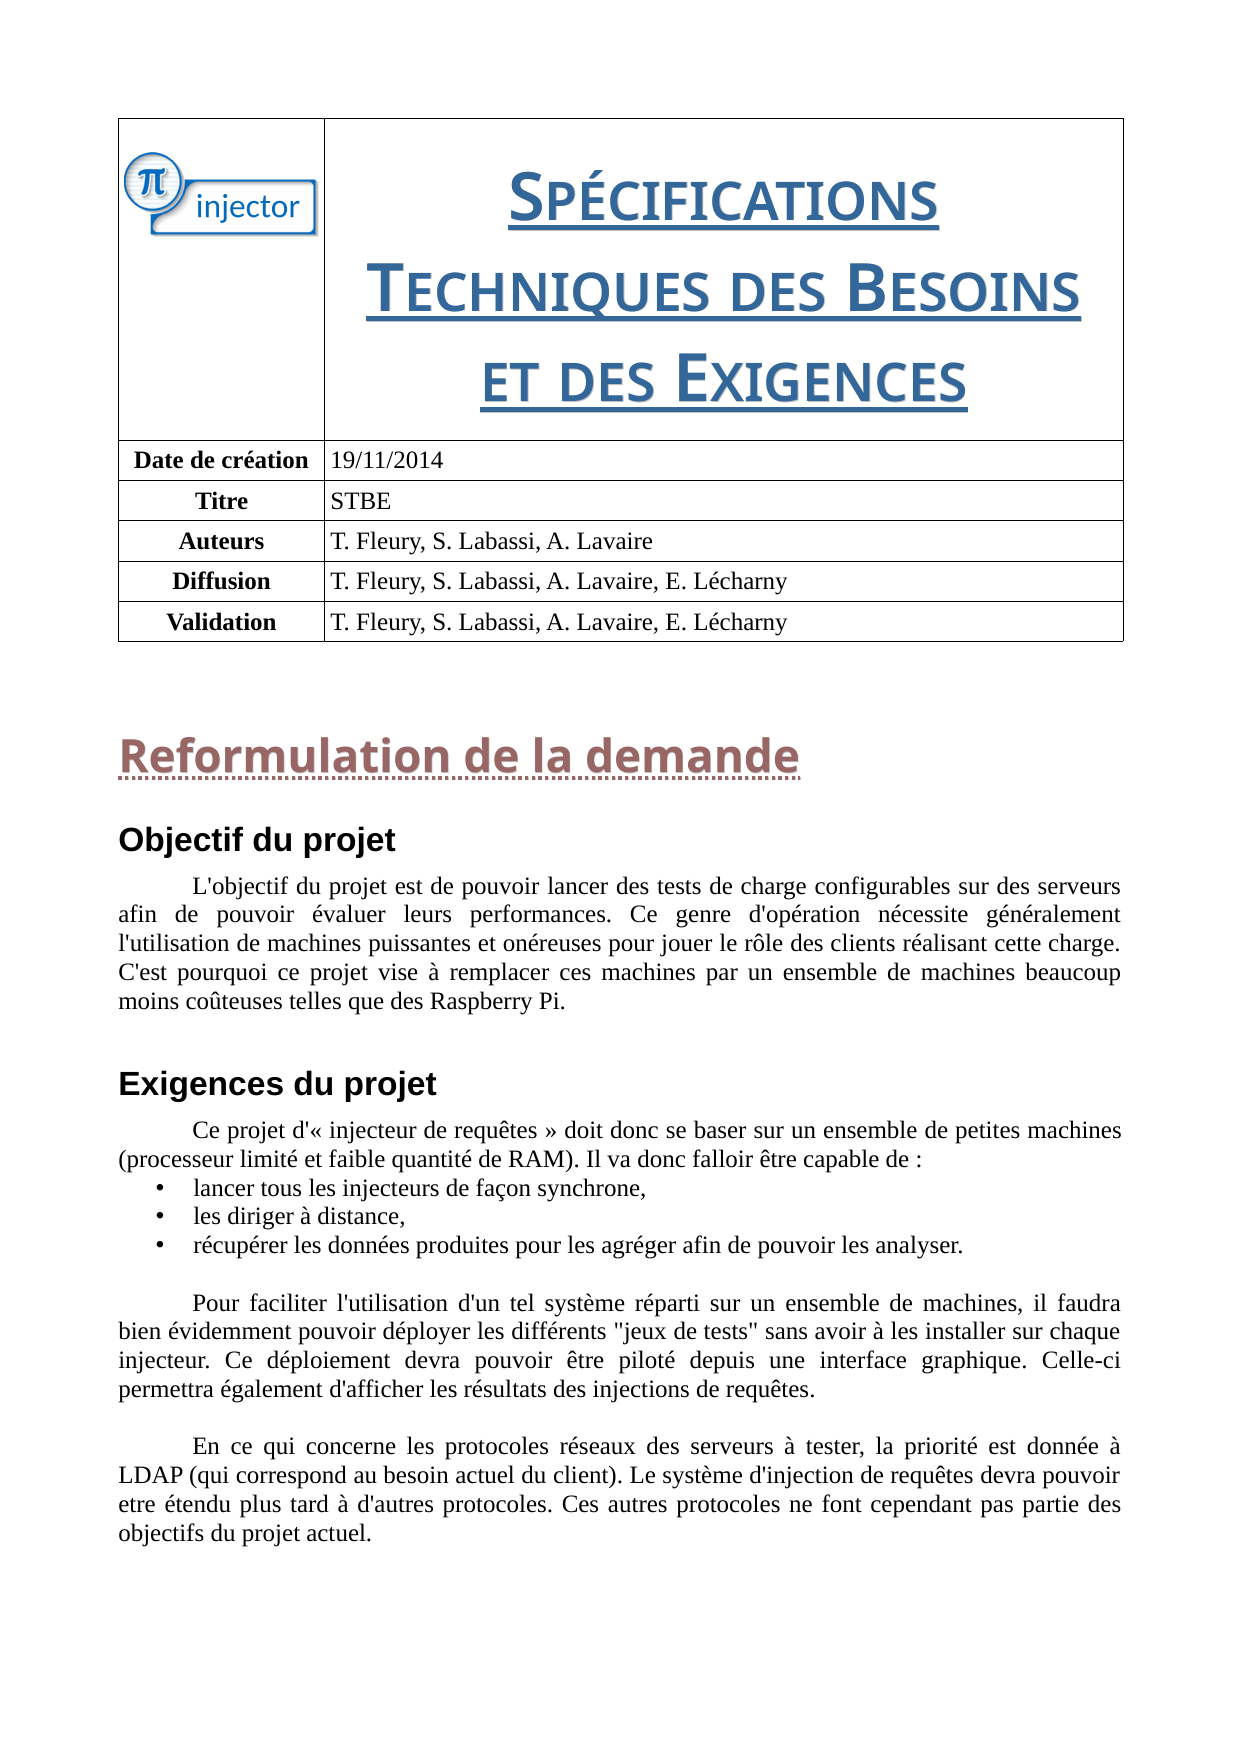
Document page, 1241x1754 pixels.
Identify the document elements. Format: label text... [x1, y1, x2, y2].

subtitle Objectif du projet [118, 819, 1122, 858]
table_cell Date de création [119, 441, 324, 480]
table_cell STBE [325, 481, 1123, 520]
table_cell T. Fleury, S. Labassi, A. Lavaire, E. Lécharny [325, 602, 1123, 641]
table_cell T. Fleury, S. Labassi, A. Lavaire [325, 521, 1123, 561]
table_cell Auteurs [119, 521, 324, 561]
table_header [119, 119, 324, 440]
list récupérer les données produites pour les agréger afin de pouvoir les analyser. [156, 1230, 1122, 1259]
table_cell Titre [119, 481, 324, 520]
subtitle Reformulation de la demande [118, 724, 1122, 786]
text Ce projet d'« injecteur de requêtes » doit donc se baser sur un ensemble de petites machines (processeur limité et faible quantité de RAM). Il va donc falloir être capable de : [118, 1115, 1122, 1173]
table_cell Validation [119, 602, 324, 641]
text Pour faciliter l'utilisation d'un tel système réparti sur un ensemble de machines, il faudra bien évidemment pouvoir déployer les différents "jeux de tests" sans avoir à les installer sur chaque injecteur. Ce déploiement devra pouvoir être piloté depuis une interface graphique. Celle-ci permettra également d'afficher les résultats des injections de requêtes. [118, 1288, 1122, 1403]
list lancer tous les injecteurs de façon synchrone, [156, 1173, 1122, 1201]
table_cell T. Fleury, S. Labassi, A. Lavaire, E. Lécharny [325, 562, 1123, 601]
text L'objectif du projet est de pouvoir lancer des tests de charge configurables sur des serveurs afin de pouvoir évaluer leurs performances. Ce genre d'opération nécessite généralement l'utilisation de machines puissantes et onéreuses pour jouer le rôle des clients réalisant cette charge. C'est pourquoi ce projet vise à remplacer ces machines par un ensemble de machines beaucoup moins coûteuses telles que des Raspberry Pi. [118, 871, 1122, 1014]
table_cell Diffusion [119, 562, 324, 601]
text En ce qui concerne les protocoles réseaux des serveurs à tester, la priorité est donnée à LDAP (qui correspond au besoin actuel du client). Le système d'injection de requêtes devra pouvoir etre étendu plus tard à d'autres protocoles. Ces autres protocoles ne font cependant pas partie des objectifs du projet actuel. [118, 1431, 1122, 1546]
subtitle Exigences du projet [118, 1064, 1122, 1103]
table_cell 19/11/2014 [325, 441, 1123, 480]
table_header Spécifications Techniques des Besoins et des Exigences [325, 119, 1123, 440]
picture [123, 152, 319, 237]
list les diriger à distance, [156, 1201, 1122, 1230]
